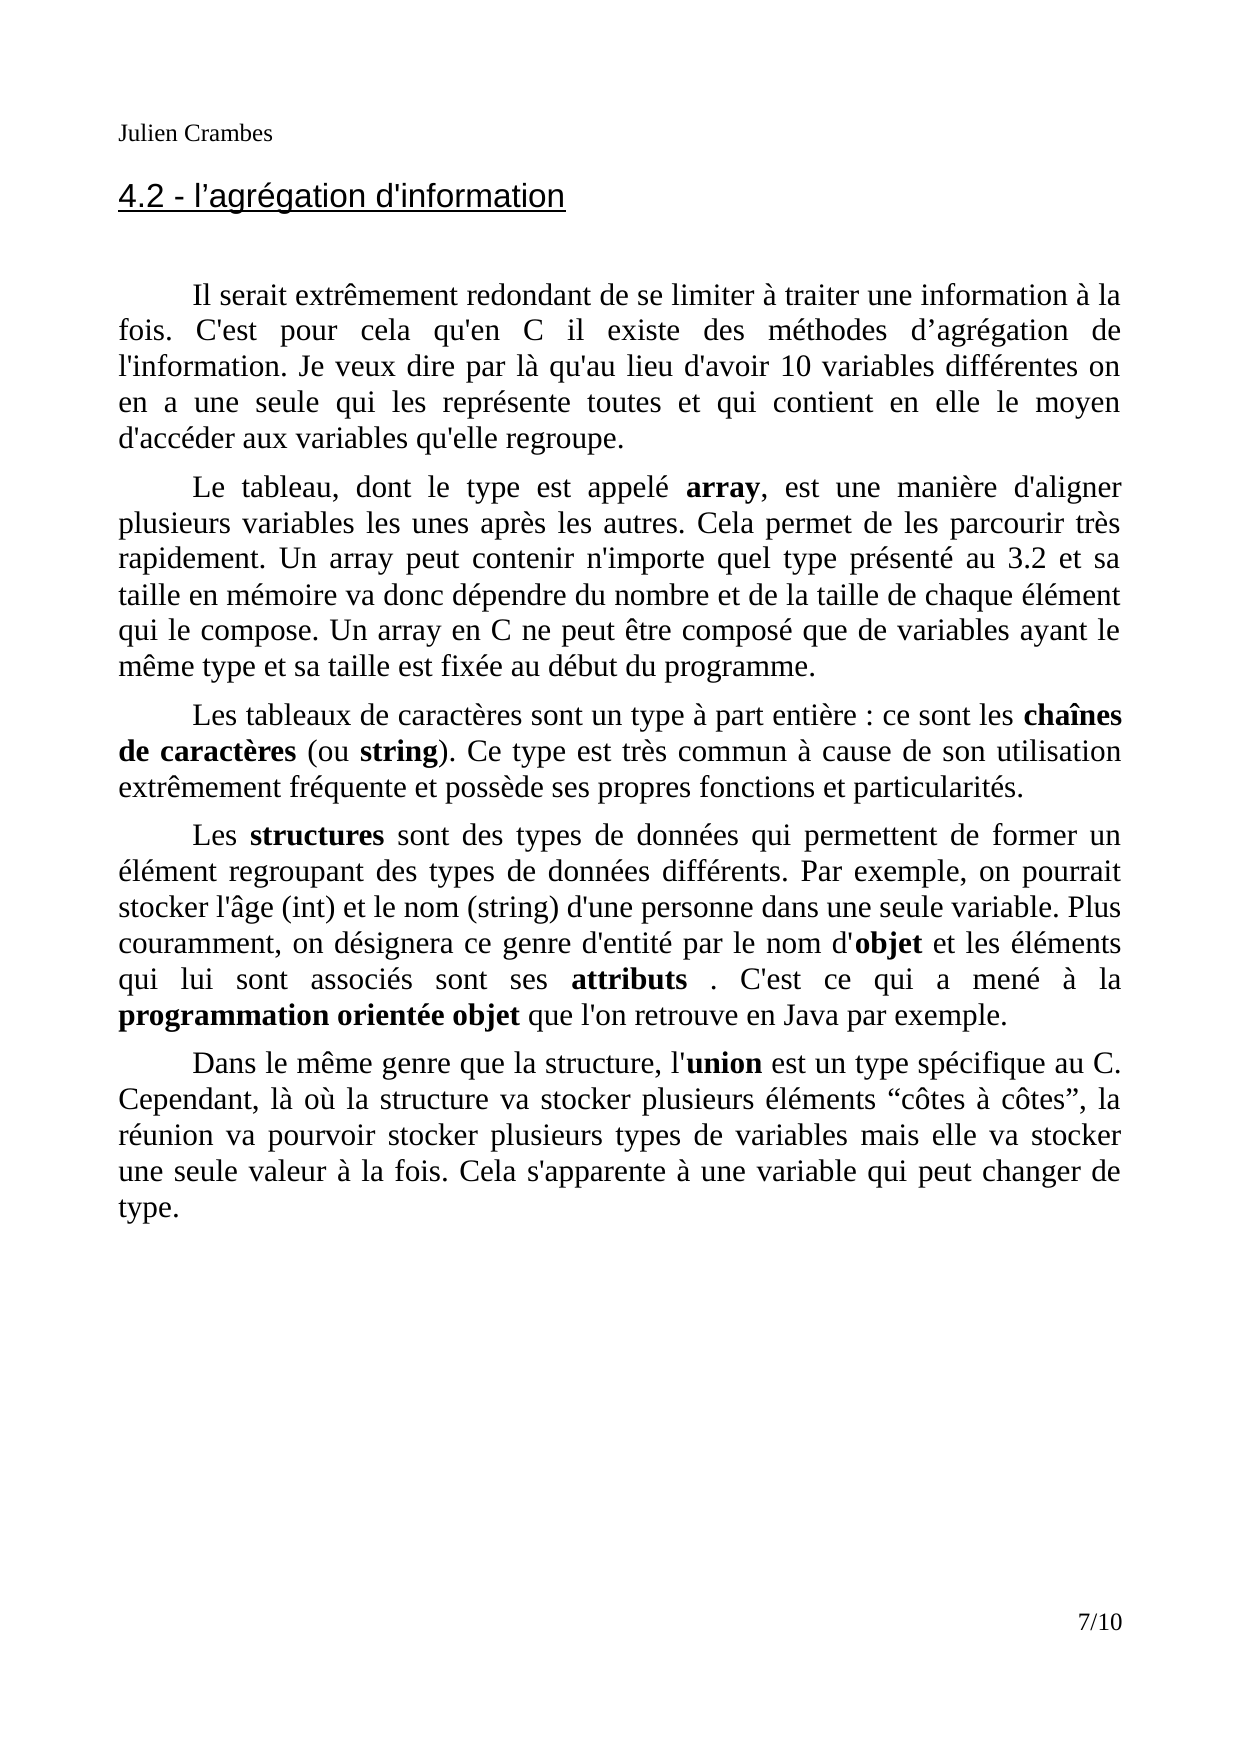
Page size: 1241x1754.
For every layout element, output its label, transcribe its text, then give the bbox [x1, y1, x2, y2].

text Les structures sont des types de données qui permettent de former un élément regroupant des types de données différents. Par exemple, on pourrait stocker l'âge (int) et le nom (string) d'une personne dans une seule variable. Plus couramment, on désignera ce genre d'entité par le nom d'objet et les éléments qui lui sont associés sont ses attributs . C'est ce qui a mené à la programmation orientée objet que l'on retrouve en Java par exemple. [118, 816, 1122, 1032]
text Il serait extrêmement redondant de se limiter à traiter une information à la fois. C'est pour cela qu'en C il existe des méthodes d’agrégation de l'information. Je veux dire par là qu'au lieu d'avoir 10 variables différentes on en a une seule qui les représente toutes et qui contient en elle le moyen d'accéder aux variables qu'elle regroupe. [118, 276, 1122, 455]
text Le tableau, dont le type est appelé array, est une manière d'aligner plusieurs variables les unes après les autres. Cela permet de les parcourir très rapidement. Un array peut contenir n'importe quel type présenté au 3.2 et sa taille en mémoire va donc dépendre du nombre et de la taille de chaque élément qui le compose. Un array en C ne peut être composé que de variables ayant le même type et sa taille est fixée au début du programme. [118, 468, 1122, 683]
subtitle 4.2 - l’agrégation d'information [118, 176, 1122, 215]
text Les tableaux de caractères sont un type à part entière : ce sont les chaînes de caractères (ou string). Ce type est très commun à cause de son utilisation extrêmement fréquente et possède ses propres fonctions et particularités. [118, 696, 1122, 804]
text Dans le même genre que la structure, l'union est un type spécifique au C. Cependant, là où la structure va stocker plusieurs éléments “côtes à côtes”, la réunion va pourvoir stocker plusieurs types de variables mais elle va stocker une seule valeur à la fois. Cela s'apparente à une variable qui peut changer de type. [118, 1044, 1122, 1224]
